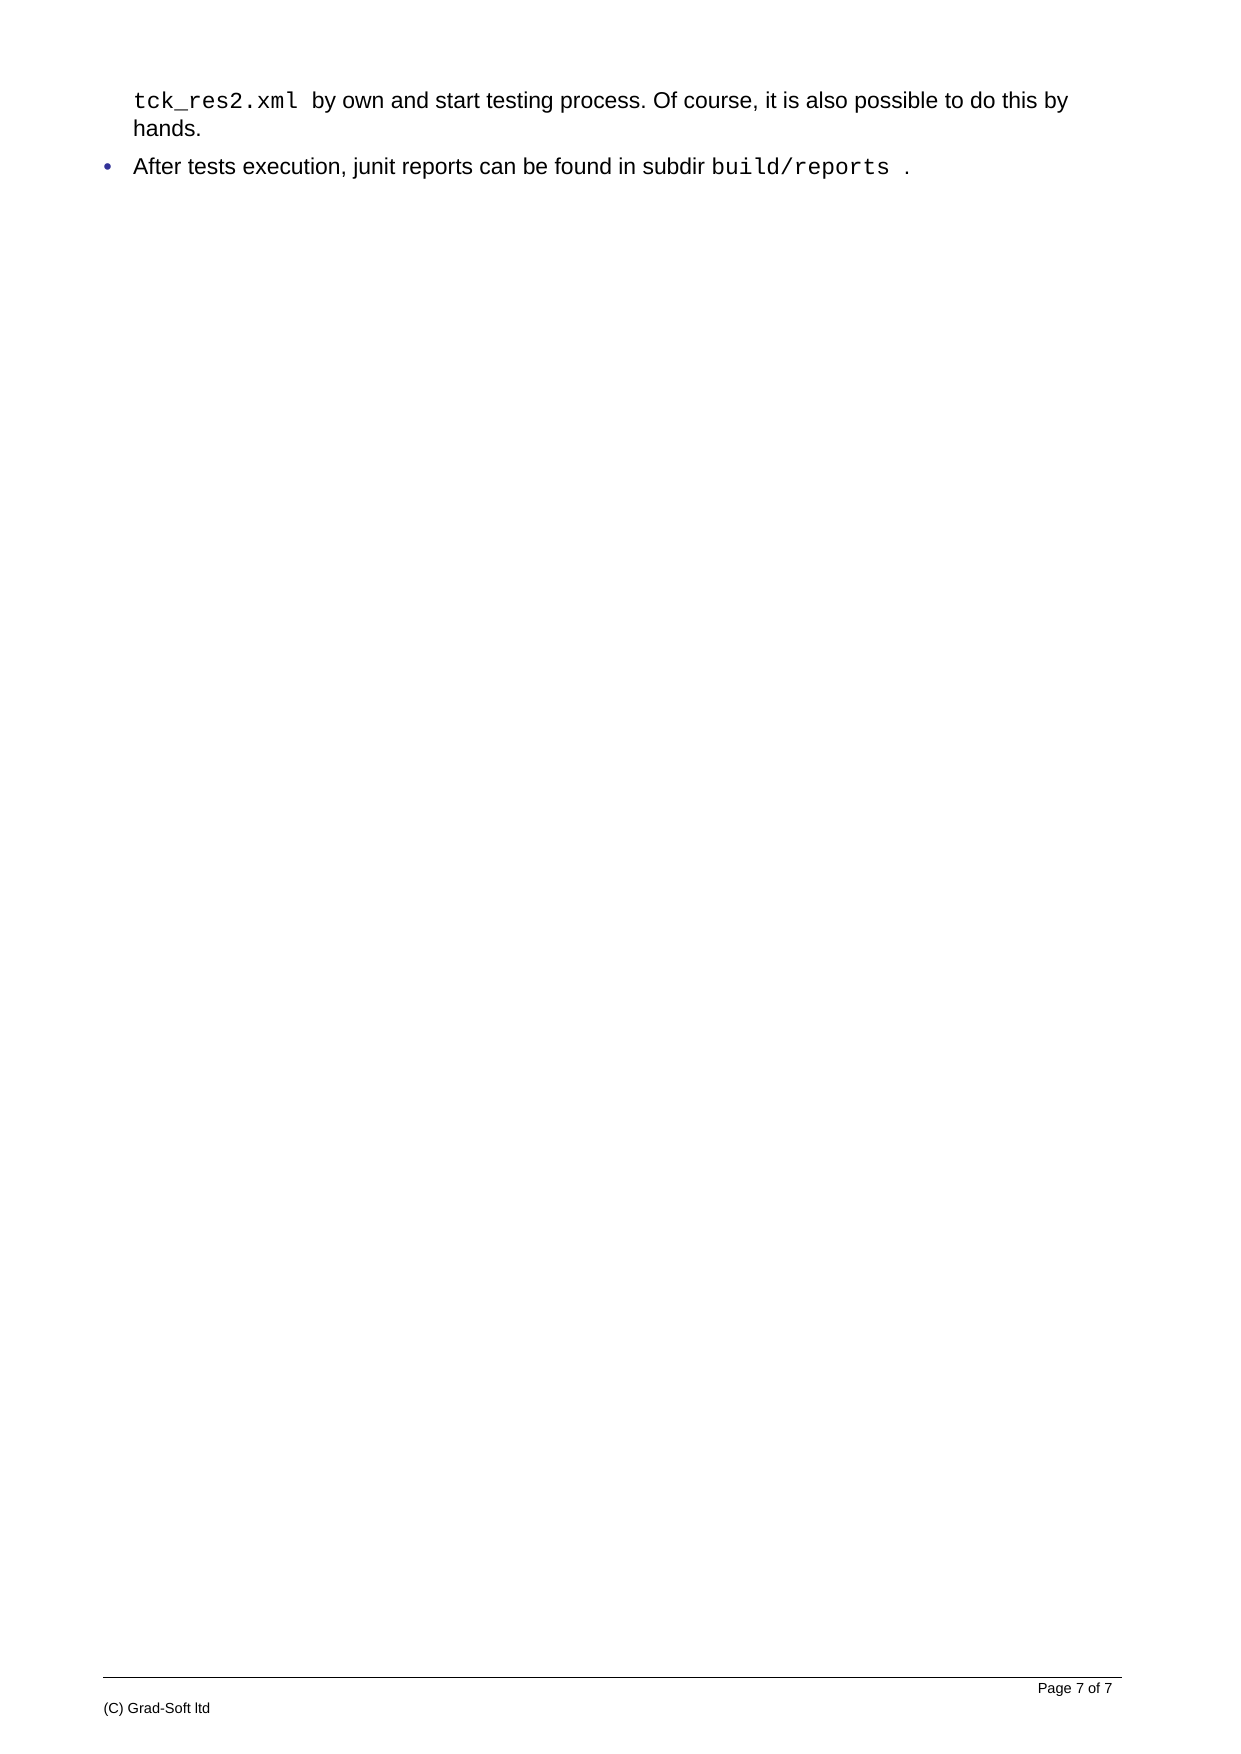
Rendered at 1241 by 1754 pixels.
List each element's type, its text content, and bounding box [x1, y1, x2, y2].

list After tests execution, junit reports can be found in subdir build/reports . [103, 153, 1122, 182]
list tck_res2.xml by own and start testing process. Of course, it is also possible to do this by hands. [103, 87, 1122, 141]
